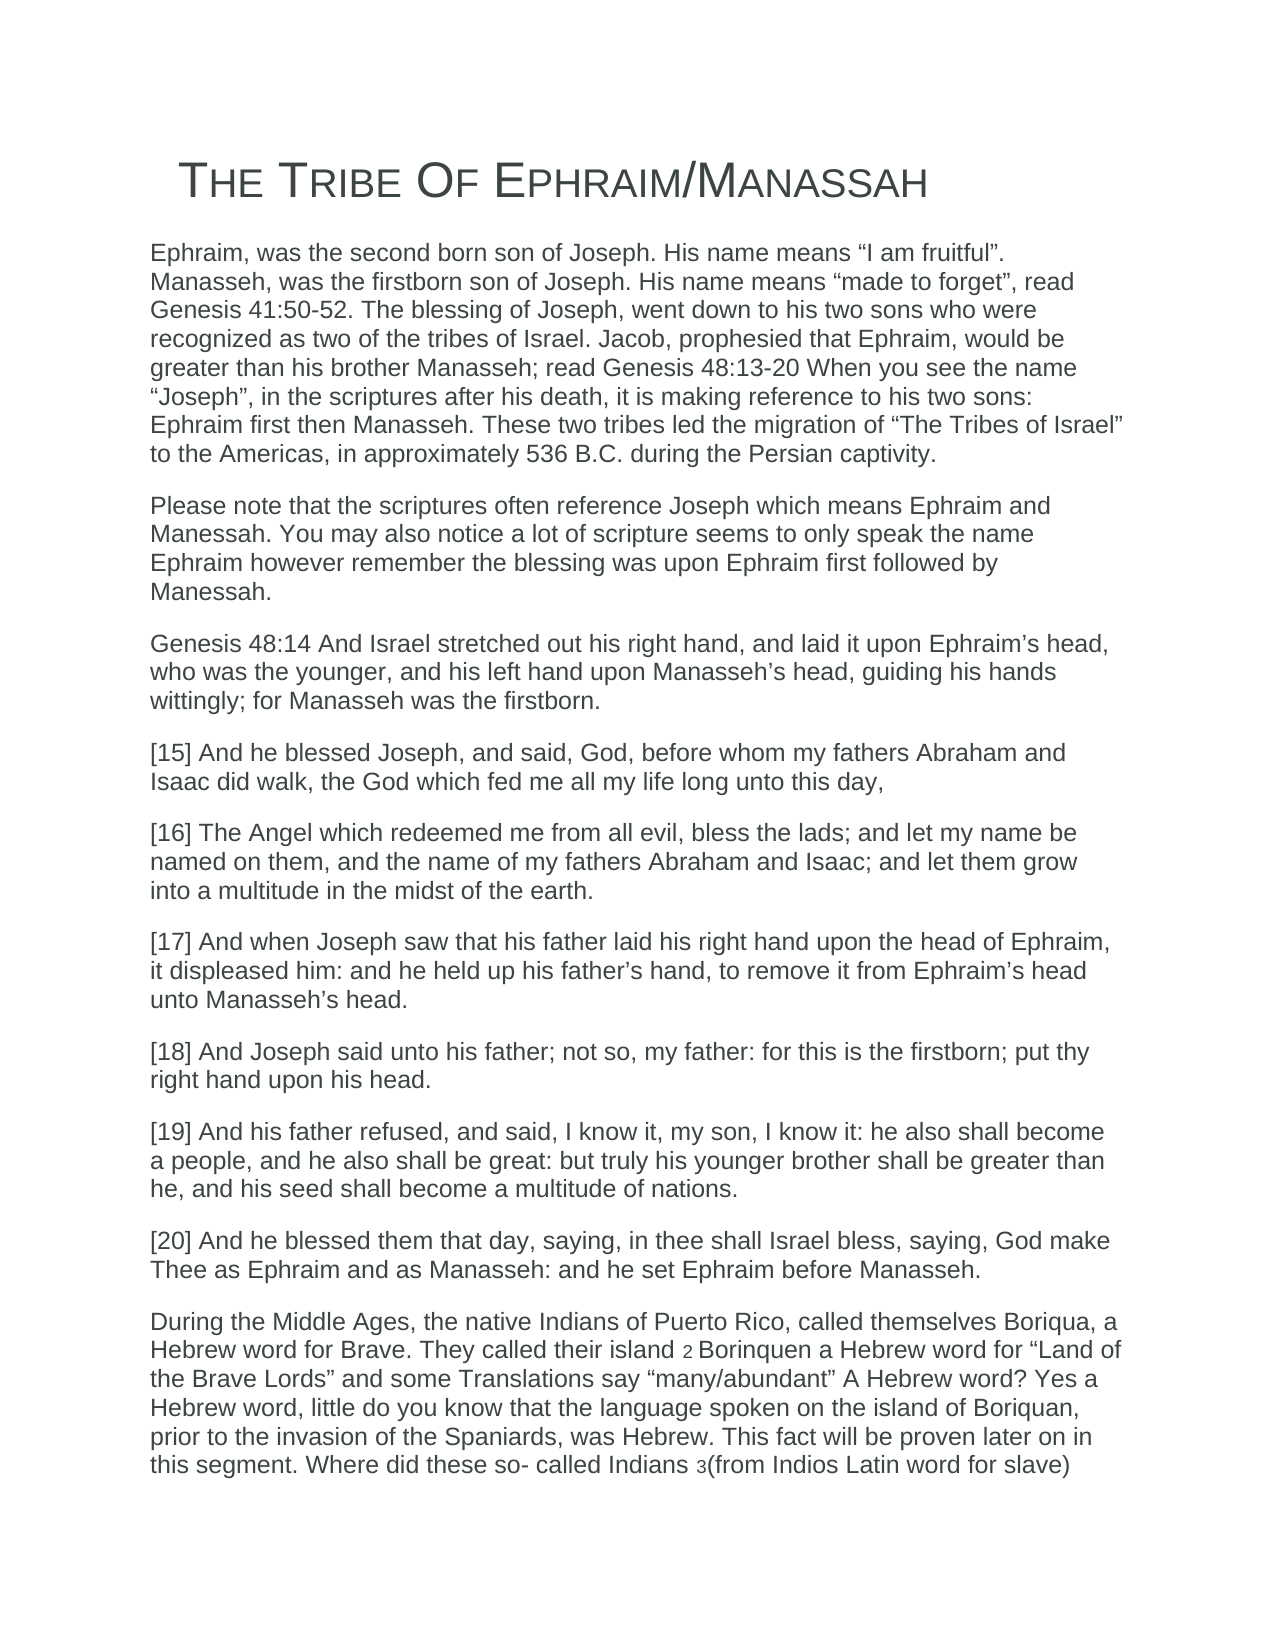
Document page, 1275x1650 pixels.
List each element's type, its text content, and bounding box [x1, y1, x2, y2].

text [17] And when Joseph saw that his father laid his right hand upon the head of Ephraim, it displeased him: and he held up his father’s hand, to remove it from Ephraim’s head unto Manasseh’s head. [150, 927, 1125, 1013]
text [18] And Joseph said unto his father; not so, my father: for this is the firstborn; put thy right hand upon his head. [150, 1036, 1125, 1094]
text [19] And his father refused, and said, I know it, my son, I know it: he also shall become a people, and he also shall be great: but truly his younger brother shall be greater than he, and his seed shall become a multitude of nations. [150, 1117, 1125, 1203]
text [15] And he blessed Joseph, and said, God, before whom my fathers Abraham and Isaac did walk, the God which fed me all my life long unto this day, [150, 738, 1125, 795]
text [16] The Angel which redeemed me from all evil, bless the lads; and let my name be named on them, and the name of my fathers Abraham and Isaac; and let them grow into a multitude in the midst of the earth. [150, 818, 1125, 904]
text Please note that the scriptures often reference Joseph which means Ephraim and Manessah. You may also notice a lot of scripture seems to only speak the name Ephraim however remember the blessing was upon Ephraim first followed by Manessah. [150, 491, 1125, 606]
text Genesis 48:14 And Israel stretched out his right hand, and laid it upon Ephraim’s head, who was the younger, and his left hand upon Manasseh’s head, guiding his hands wittingly; for Manasseh was the firstborn. [150, 628, 1125, 715]
text Ephraim, was the second born son of Joseph. His name means “I am fruitful”. Manasseh, was the firstborn son of Joseph. His name means “made to forget”, read Genesis 41:50-52. The blessing of Joseph, went down to his two sons who were recognized as two of the tribes of Israel. Jacob, prophesied that Ephraim, would be greater than his brother Manasseh; read Genesis 48:13-20 When you see the name “Joseph”, in the scriptures after his death, it is making reference to his two sons: Ephraim first then Manasseh. These two tribes led the migration of “The Tribes of Israel” to the Americas, in approximately 536 B.C. during the Persian captivity. [150, 238, 1125, 468]
subtitle The Tribe Of Ephraim/Manassah [150, 150, 1125, 207]
text During the Middle Ages, the native Indians of Puerto Rico, called themselves Boriqua, a Hebrew word for Brave. They called their island 2 Borinquen a Hebrew word for “Land of the Brave Lords” and some Translations say “many/abundant” A Hebrew word? Yes a Hebrew word, little do you know that the language spoken on the island of Boriquan, prior to the invasion of the Spaniards, was Hebrew. This fact will be proven later on in this segment. Where did these so- called Indians 3(from Indios Latin word for slave) [150, 1306, 1125, 1479]
text [20] And he blessed them that day, saying, in thee shall Israel bless, saying, God make Thee as Ephraim and as Manasseh: and he set Ephraim before Manasseh. [150, 1226, 1125, 1283]
